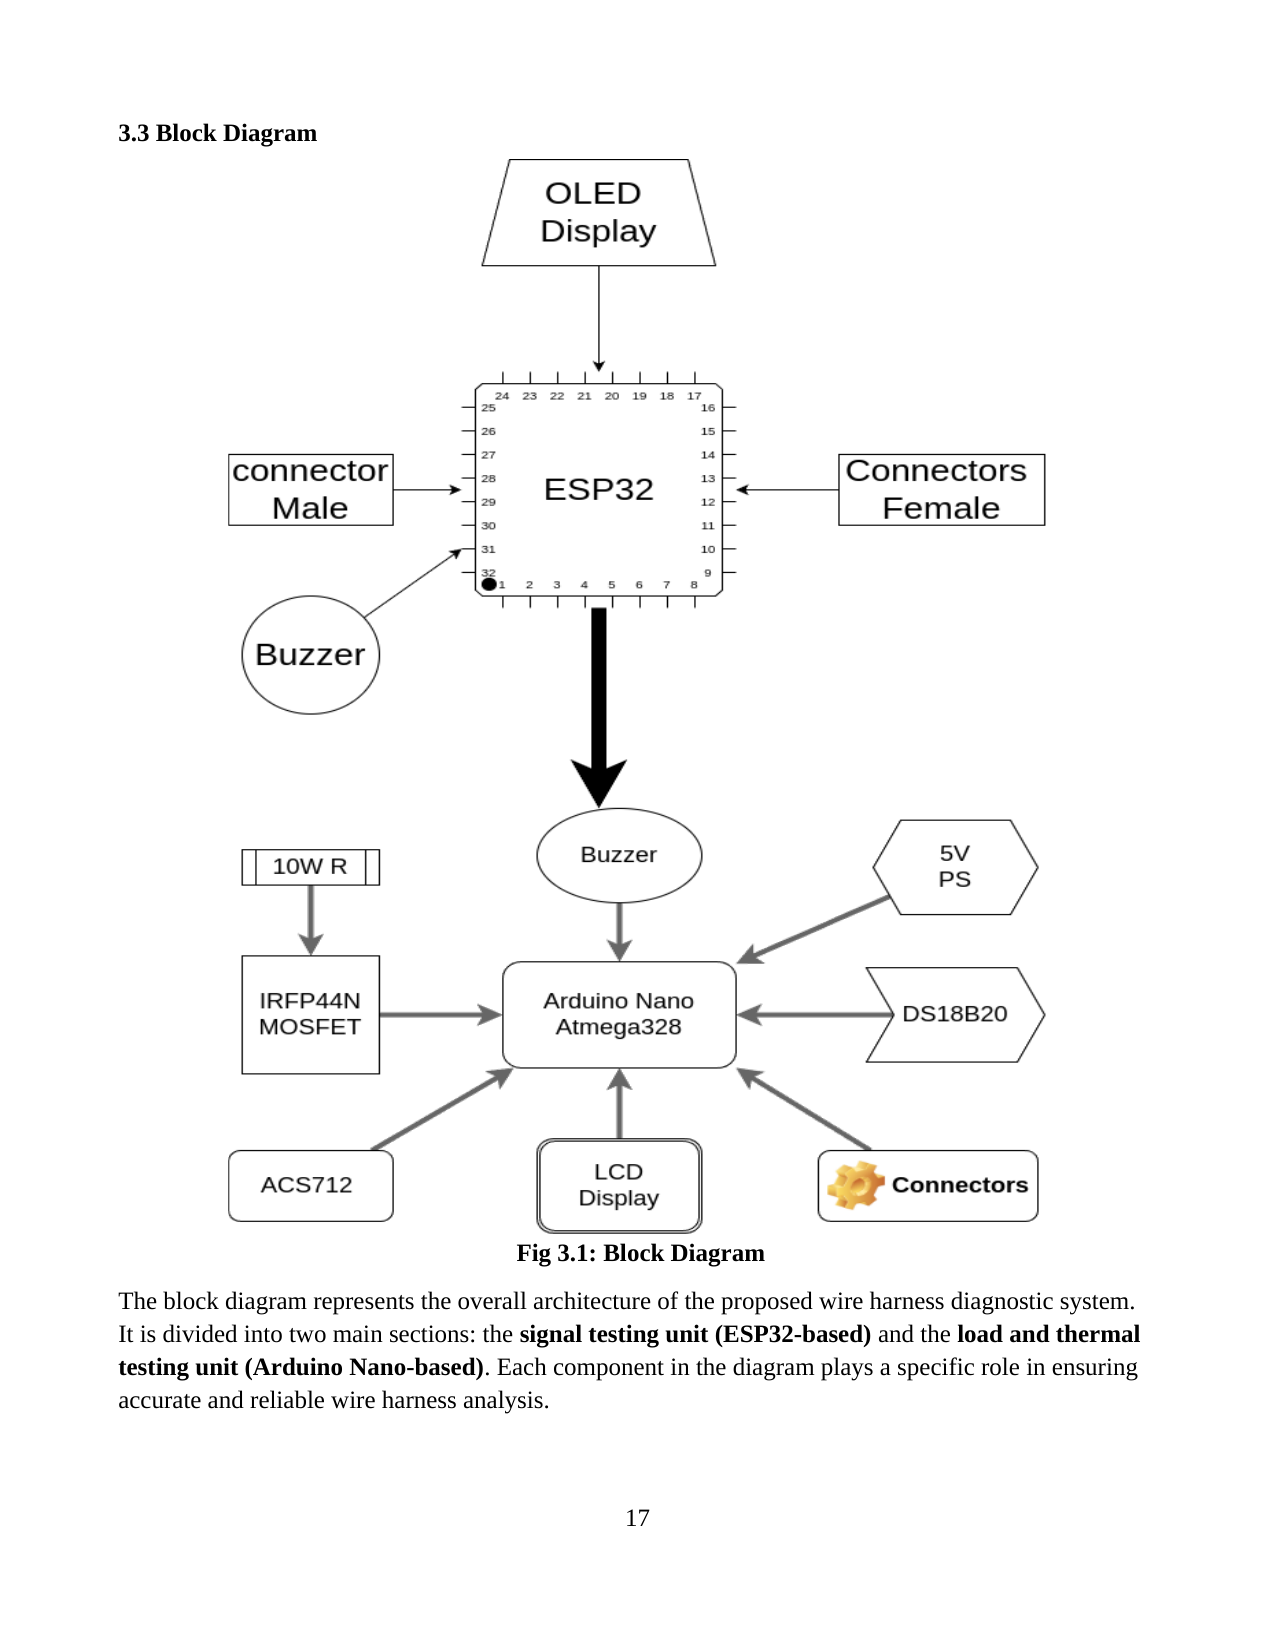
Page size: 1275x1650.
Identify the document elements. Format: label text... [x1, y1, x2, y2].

subtitle 3.3 Block Diagram [118, 118, 1157, 147]
text The block diagram represents the overall architecture of the proposed wire harness diagnostic system. It is divided into two main sections: the signal testing unit (ESP32-based) and the load and thermal testing unit (Arduino Nano-based). Each component in the diagram plays a specific role in ensuring accurate and reliable wire harness analysis. [118, 1286, 1157, 1414]
text Fig 3.1: Block Diagram [118, 159, 1157, 1267]
picture [228, 159, 1047, 1235]
